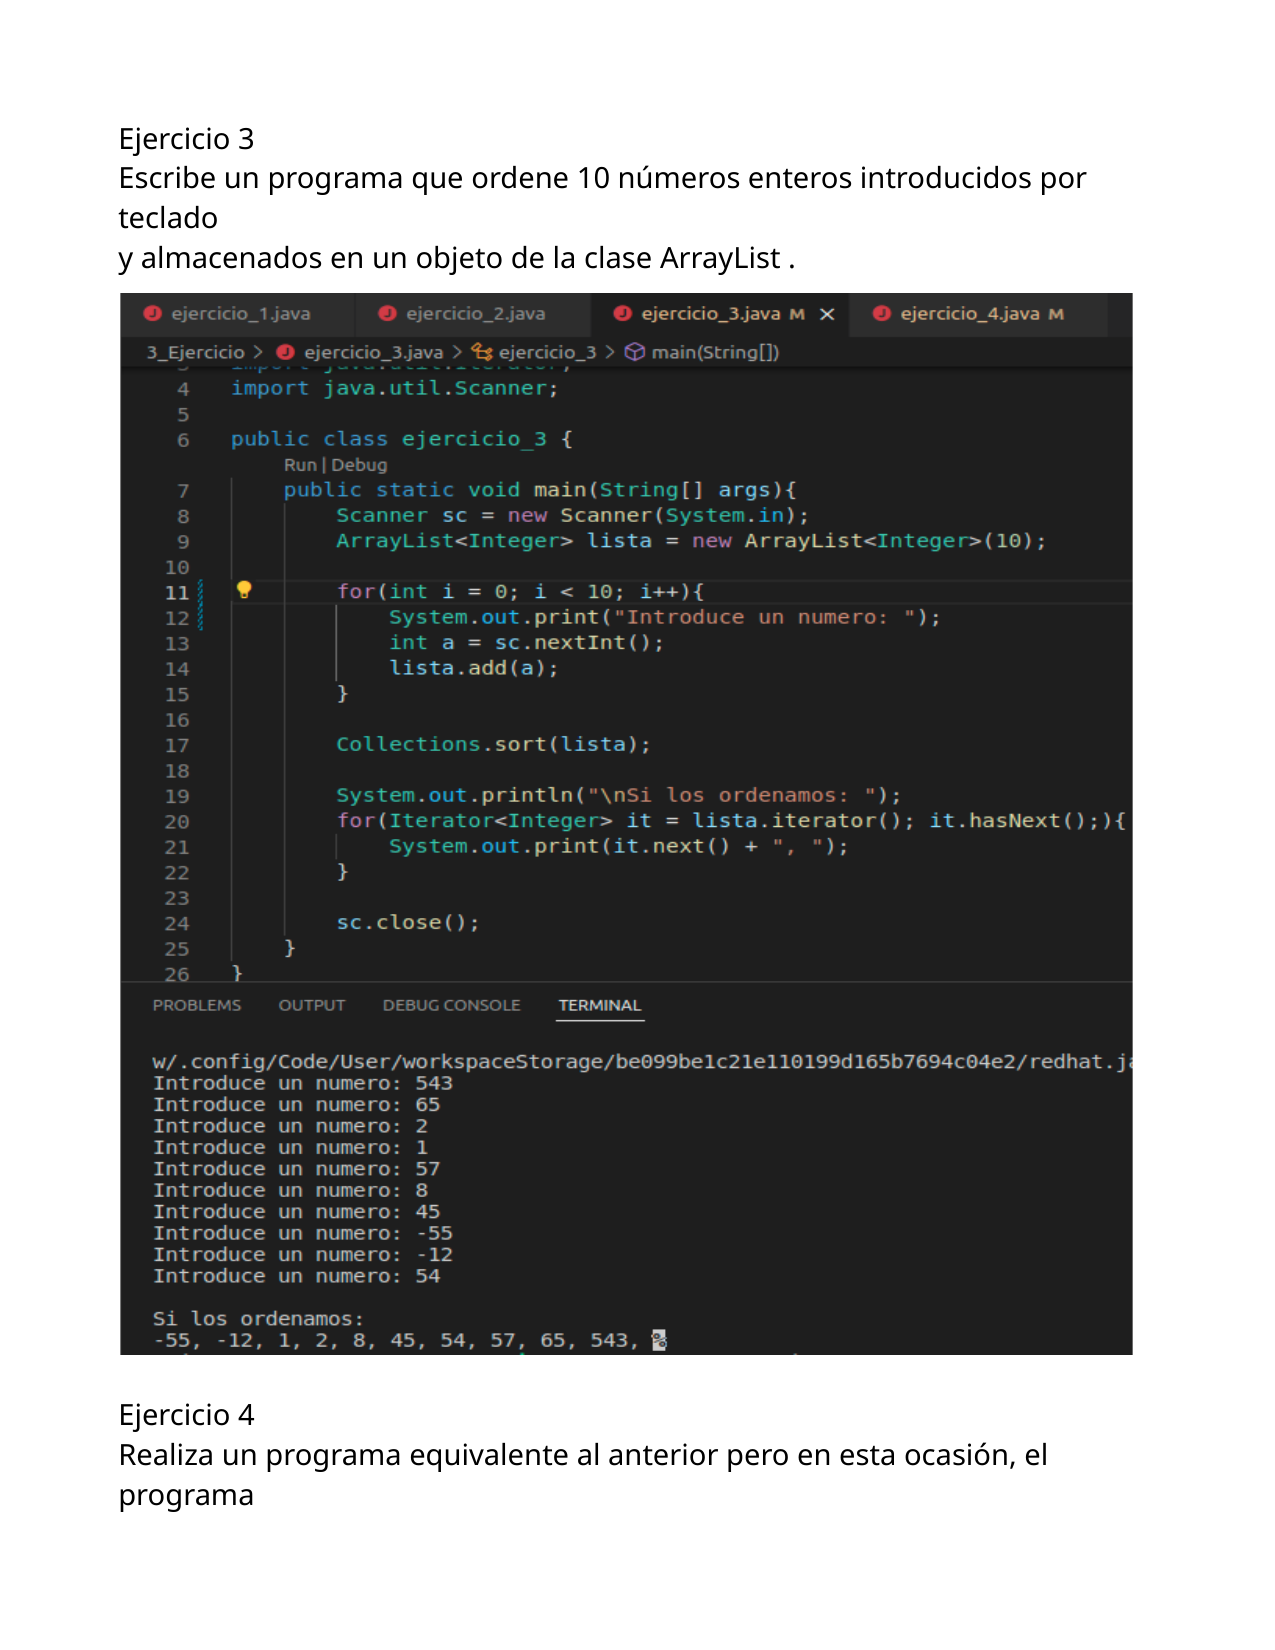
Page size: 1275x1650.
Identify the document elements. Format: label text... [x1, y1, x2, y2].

text Escribe un programa que ordene 10 números enteros introducidos por teclado [118, 158, 1157, 237]
text Ejercicio 3 [118, 118, 1157, 158]
picture [120, 293, 1133, 1355]
text Ejercicio 4 [118, 1395, 1157, 1434]
text y almacenados en un objeto de la clase ArrayList . [118, 237, 1157, 277]
text Realiza un programa equivalente al anterior pero en esta ocasión, el programa [118, 1434, 1157, 1514]
